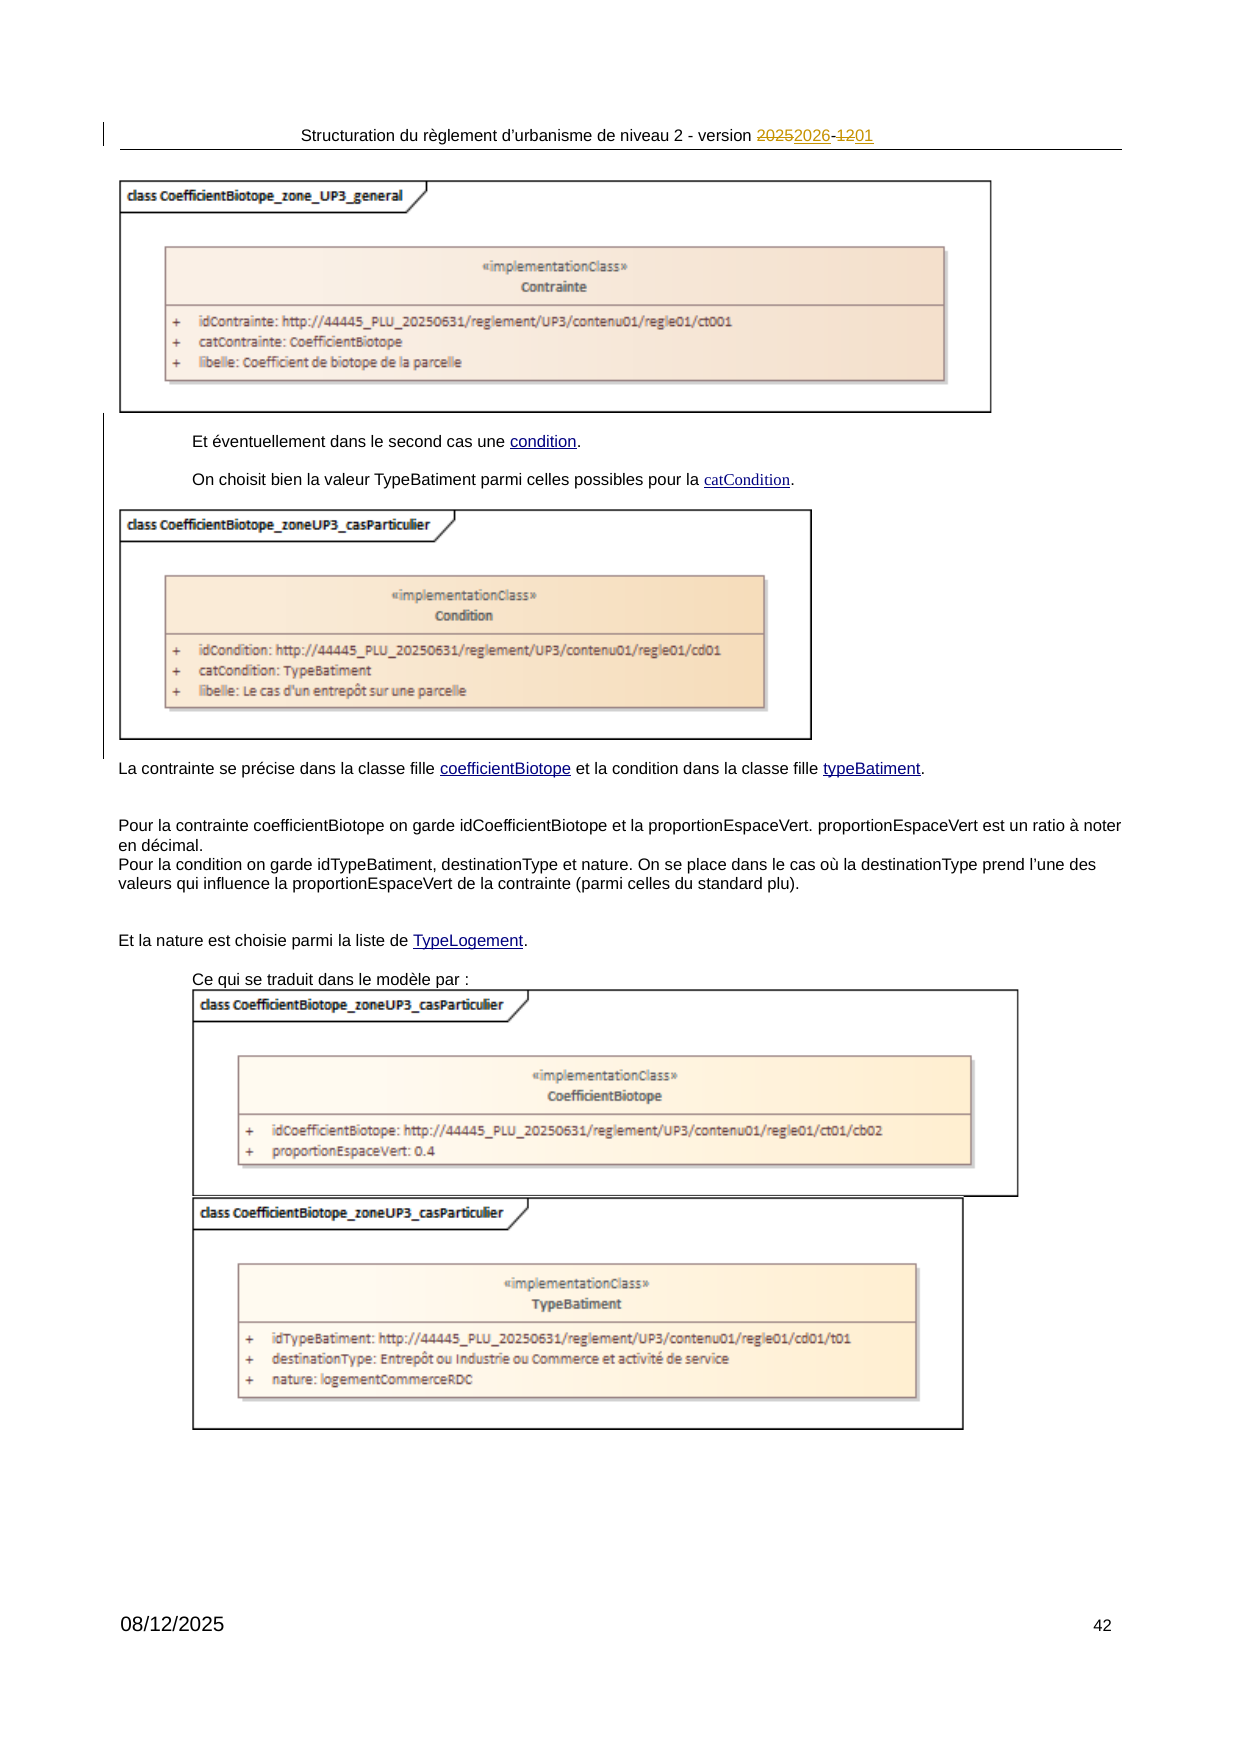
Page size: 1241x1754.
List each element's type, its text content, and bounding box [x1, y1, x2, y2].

text Et la nature est choisie parmi la liste de TypeLogement. [118, 931, 1122, 950]
text Pour la contrainte coefficientBiotope on garde idCoefficientBiotope et la proportionEspaceVert. proportionEspaceVert est un ratio à noter en décimal. [118, 816, 1122, 854]
picture [118, 179, 992, 413]
text La contrainte se précise dans la classe fille coefficientBiotope et la condition dans la classe fille typeBatiment. [118, 759, 1122, 778]
picture [191, 988, 1019, 1430]
picture [118, 508, 812, 740]
text Et éventuellement dans le second cas une condition. [118, 432, 1122, 451]
text Ce qui se traduit dans le modèle par : [192, 969, 1122, 989]
text Pour la condition on garde idTypeBatiment, destinationType et nature. On se place dans le cas où la destinationType prend l’une des valeurs qui influence la proportionEspaceVert de la contrainte (parmi celles du standard plu). [118, 854, 1122, 893]
text On choisit bien la valeur TypeBatiment parmi celles possibles pour la catCondition. [118, 470, 1122, 489]
